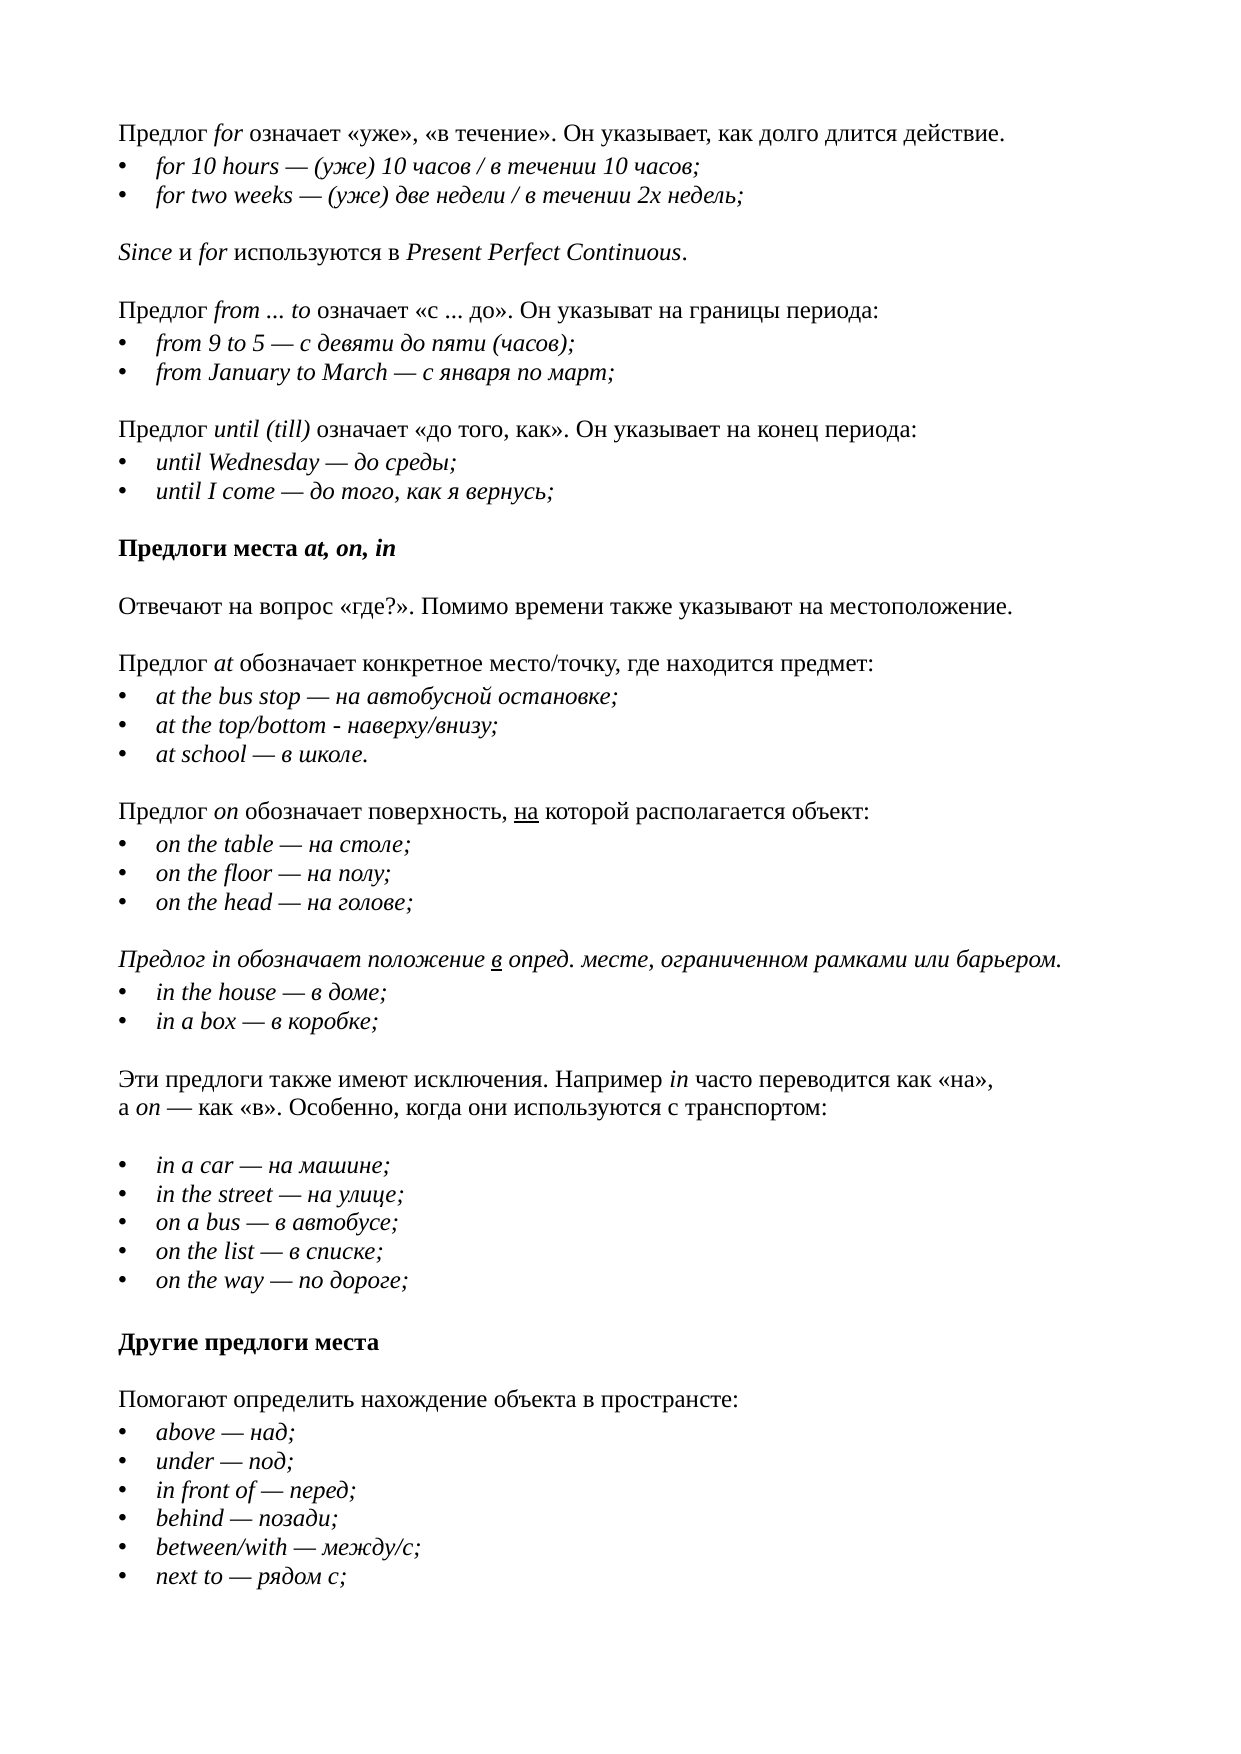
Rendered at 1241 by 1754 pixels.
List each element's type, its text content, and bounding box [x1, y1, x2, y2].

list in a car — на машине; [118, 1150, 1122, 1179]
text а on — как «в». Особенно, когда они используются с транспортом: [118, 1092, 1122, 1121]
text Предлоги места at, on, in [118, 533, 1122, 562]
list at the top/bottom - наверху/внизу; [118, 710, 1122, 739]
list on the way — по дороге; [118, 1265, 1122, 1294]
text Эти предлоги также имеют исключения. Например in часто переводится как «на», [118, 1064, 1122, 1092]
list behind — позади; [118, 1503, 1122, 1532]
list in the street — на улице; [118, 1179, 1122, 1207]
list on the head — на голове; [118, 887, 1122, 916]
list until I come — до того, как я вернусь; [118, 476, 1122, 505]
list for two weeks — (уже) две недели / в течении 2х недель; [118, 180, 1122, 209]
text Предлог at обозначает конкретное место/точку, где находится предмет: [118, 648, 1122, 677]
list on the list — в списке; [118, 1236, 1122, 1265]
text Предлог for означает «уже», «в течение». Он указывает, как долго длится действие. [118, 118, 1122, 147]
list on the floor — на полу; [118, 858, 1122, 887]
list until Wednesday — до среды; [118, 447, 1122, 476]
list in a box — в коробке; [118, 1006, 1122, 1035]
list in the house — в доме; [118, 977, 1122, 1006]
list for 10 hours — (уже) 10 часов / в течении 10 часов; [118, 151, 1122, 180]
list at school — в школе. [118, 739, 1122, 768]
text Отвечают на вопрос «где?». Помимо времени также указывают на местоположение. [118, 591, 1122, 620]
text Помогают определить нахождение объекта в пространсте: [118, 1384, 1122, 1413]
list from January to March — с января по март; [118, 357, 1122, 385]
text Since и for используются в Present Perfect Continuous. [118, 237, 1122, 266]
list in front of — перед; [118, 1475, 1122, 1503]
list next to — рядом с; [118, 1561, 1122, 1590]
text Предлог until (till) означает «до того, как». Он указывает на конец периода: [118, 414, 1122, 443]
text Предлог in обозначает положение в опред. месте, ограниченном рамками или барьером. [118, 944, 1122, 973]
text Предлог on обозначает поверхность, на которой располагается объект: [118, 796, 1122, 825]
list from 9 to 5 — с девяти до пяти (часов); [118, 328, 1122, 357]
list on the table — на столе; [118, 829, 1122, 858]
text Предлог from ... to означает «с ... до». Он указыват на границы периода: [118, 295, 1122, 324]
list above — над; [118, 1417, 1122, 1446]
list at the bus stop — на автобусной остановке; [118, 681, 1122, 710]
text Другие предлоги места [118, 1327, 1122, 1356]
list under — под; [118, 1446, 1122, 1475]
list on a bus — в автобусе; [118, 1207, 1122, 1236]
list between/with — между/c; [118, 1532, 1122, 1561]
